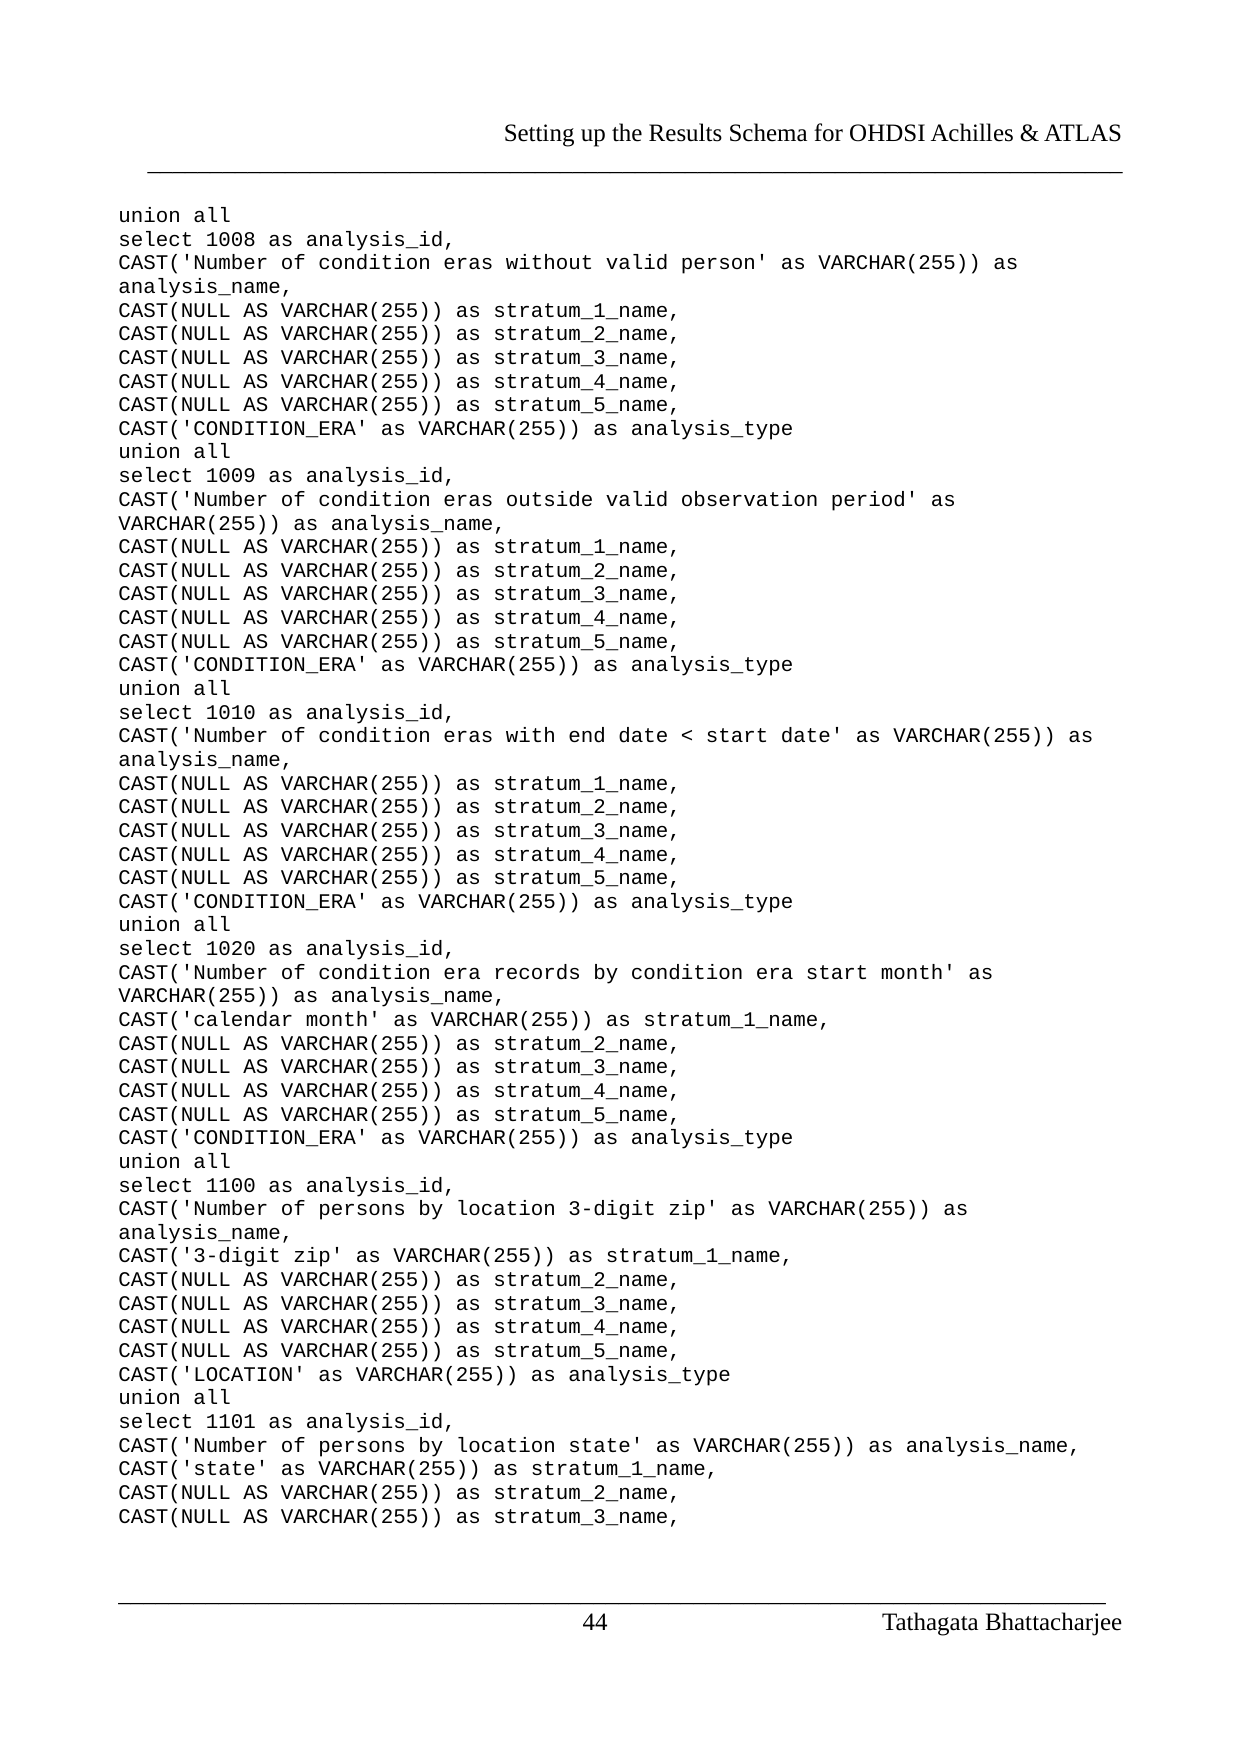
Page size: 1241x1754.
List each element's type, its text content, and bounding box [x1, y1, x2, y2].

text select 1020 as analysis_id, [118, 938, 1122, 962]
text select 1008 as analysis_id, [118, 229, 1122, 252]
text CAST('CONDITION_ERA' as VARCHAR(255)) as analysis_type [118, 418, 1122, 442]
text CAST(NULL AS VARCHAR(255)) as stratum_5_name, [118, 1340, 1122, 1364]
text CAST('CONDITION_ERA' as VARCHAR(255)) as analysis_type [118, 1127, 1122, 1151]
text CAST(NULL AS VARCHAR(255)) as stratum_2_name, [118, 560, 1122, 583]
text CAST(NULL AS VARCHAR(255)) as stratum_3_name, [118, 1506, 1122, 1529]
text CAST(NULL AS VARCHAR(255)) as stratum_2_name, [118, 1033, 1122, 1056]
text CAST('calendar month' as VARCHAR(255)) as stratum_1_name, [118, 1009, 1122, 1033]
text CAST(NULL AS VARCHAR(255)) as stratum_1_name, [118, 536, 1122, 560]
text CAST('CONDITION_ERA' as VARCHAR(255)) as analysis_type [118, 891, 1122, 914]
text select 1010 as analysis_id, [118, 702, 1122, 725]
text CAST(NULL AS VARCHAR(255)) as stratum_4_name, [118, 607, 1122, 631]
text CAST('Number of condition eras without valid person' as VARCHAR(255)) as analysis_name, [118, 252, 1122, 300]
text CAST(NULL AS VARCHAR(255)) as stratum_2_name, [118, 796, 1122, 820]
text union all [118, 678, 1122, 702]
text union all [118, 1151, 1122, 1174]
text union all [118, 442, 1122, 465]
text union all [118, 1387, 1122, 1411]
text CAST(NULL AS VARCHAR(255)) as stratum_3_name, [118, 820, 1122, 843]
text CAST(NULL AS VARCHAR(255)) as stratum_5_name, [118, 394, 1122, 418]
text CAST(NULL AS VARCHAR(255)) as stratum_5_name, [118, 867, 1122, 891]
text CAST(NULL AS VARCHAR(255)) as stratum_1_name, [118, 300, 1122, 323]
text CAST(NULL AS VARCHAR(255)) as stratum_2_name, [118, 323, 1122, 347]
text CAST(NULL AS VARCHAR(255)) as stratum_3_name, [118, 583, 1122, 607]
text select 1101 as analysis_id, [118, 1411, 1122, 1435]
text CAST('Number of persons by location state' as VARCHAR(255)) as analysis_name, [118, 1435, 1122, 1458]
text CAST('Number of condition eras outside valid observation period' as VARCHAR(255)) as analysis_name, [118, 489, 1122, 536]
text CAST('Number of condition era records by condition era start month' as VARCHAR(255)) as analysis_name, [118, 962, 1122, 1009]
text CAST('LOCATION' as VARCHAR(255)) as analysis_type [118, 1364, 1122, 1387]
text union all [118, 914, 1122, 938]
text CAST('3-digit zip' as VARCHAR(255)) as stratum_1_name, [118, 1246, 1122, 1269]
text CAST(NULL AS VARCHAR(255)) as stratum_1_name, [118, 773, 1122, 796]
text CAST(NULL AS VARCHAR(255)) as stratum_2_name, [118, 1269, 1122, 1293]
text CAST('CONDITION_ERA' as VARCHAR(255)) as analysis_type [118, 654, 1122, 678]
text CAST('Number of condition eras with end date < start date' as VARCHAR(255)) as analysis_name, [118, 725, 1122, 773]
text select 1100 as analysis_id, [118, 1174, 1122, 1198]
text CAST(NULL AS VARCHAR(255)) as stratum_3_name, [118, 1056, 1122, 1080]
text CAST(NULL AS VARCHAR(255)) as stratum_2_name, [118, 1482, 1122, 1506]
text CAST(NULL AS VARCHAR(255)) as stratum_4_name, [118, 843, 1122, 867]
text CAST('state' as VARCHAR(255)) as stratum_1_name, [118, 1458, 1122, 1482]
text CAST('Number of persons by location 3-digit zip' as VARCHAR(255)) as analysis_name, [118, 1198, 1122, 1246]
text CAST(NULL AS VARCHAR(255)) as stratum_4_name, [118, 1080, 1122, 1104]
text CAST(NULL AS VARCHAR(255)) as stratum_4_name, [118, 371, 1122, 394]
text CAST(NULL AS VARCHAR(255)) as stratum_4_name, [118, 1316, 1122, 1340]
text CAST(NULL AS VARCHAR(255)) as stratum_3_name, [118, 347, 1122, 371]
text CAST(NULL AS VARCHAR(255)) as stratum_5_name, [118, 1104, 1122, 1127]
text select 1009 as analysis_id, [118, 465, 1122, 489]
text CAST(NULL AS VARCHAR(255)) as stratum_5_name, [118, 631, 1122, 654]
text union all [118, 205, 1122, 229]
text CAST(NULL AS VARCHAR(255)) as stratum_3_name, [118, 1293, 1122, 1316]
